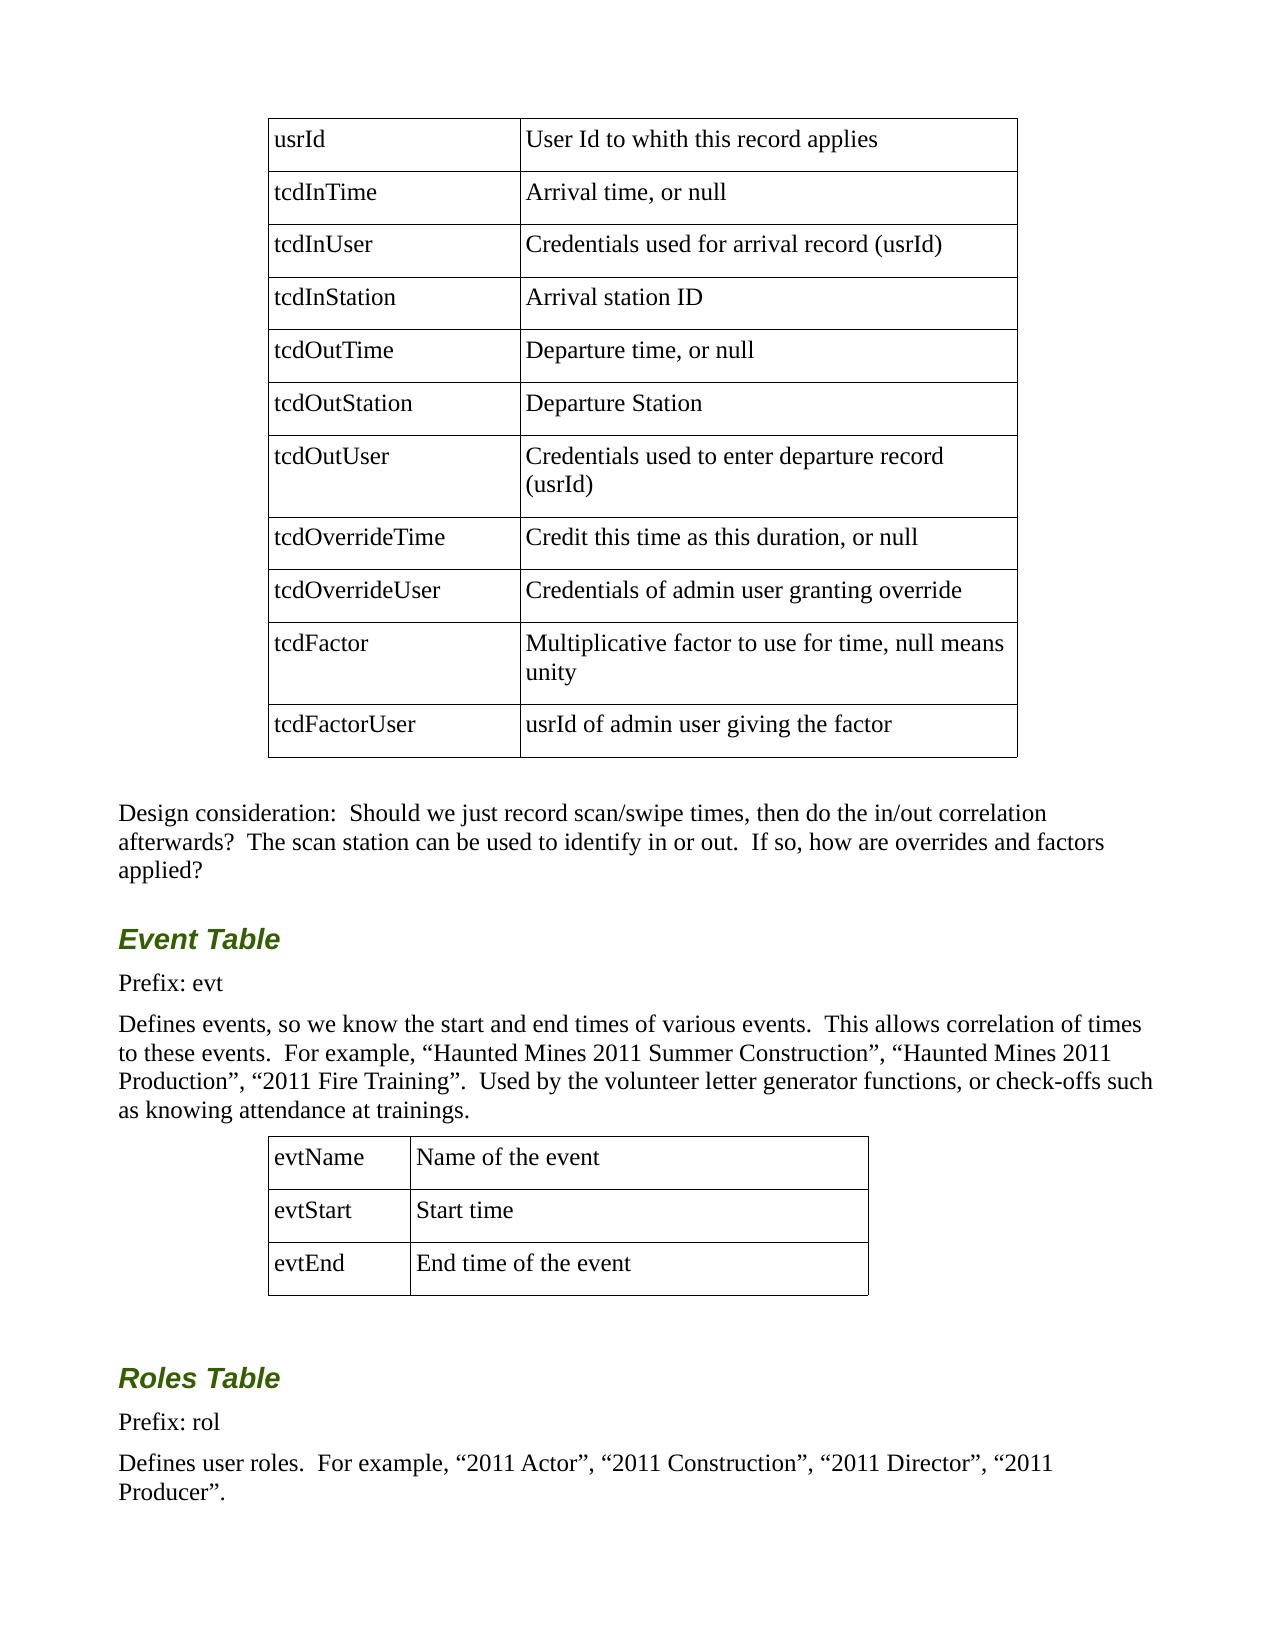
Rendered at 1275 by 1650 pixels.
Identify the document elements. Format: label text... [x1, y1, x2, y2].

table_cell tcdInStation [269, 278, 520, 329]
table_cell usrId of admin user giving the factor [521, 705, 1017, 757]
subtitle Roles Table [118, 1361, 1157, 1395]
table_cell tcdOutUser [269, 436, 520, 517]
table_cell Start time [411, 1190, 868, 1242]
table_cell Multiplicative factor to use for time, null means unity [521, 623, 1017, 704]
subtitle Event Table [118, 922, 1157, 955]
table_header User Id to whith this record applies [521, 119, 1017, 171]
table_cell End time of the event [411, 1243, 868, 1295]
table_cell tcdFactorUser [269, 705, 520, 757]
text Defines user roles. For example, “2011 Actor”, “2011 Construction”, “2011 Director”, “2011 Producer”. [118, 1448, 1157, 1506]
table_cell Credentials of admin user granting override [521, 570, 1017, 622]
table_cell tcdOutStation [269, 383, 520, 435]
table_cell evtEnd [269, 1243, 410, 1295]
table_cell tcdOutTime [269, 330, 520, 382]
text Design consideration: Should we just record scan/swipe times, then do the in/out correlation afterwards? The scan station can be used to identify in or out. If so, how are overrides and factors applied? [118, 798, 1157, 884]
table_cell Departure time, or null [521, 330, 1017, 382]
table_cell Arrival station ID [521, 278, 1017, 329]
table_cell Credentials used for arrival record (usrId) [521, 225, 1017, 277]
table_cell Arrival time, or null [521, 172, 1017, 224]
table_header Name of the event [411, 1137, 868, 1189]
table_cell tcdInUser [269, 225, 520, 277]
table_header evtName [269, 1137, 410, 1189]
table_cell tcdOverrideUser [269, 570, 520, 622]
table_cell tcdFactor [269, 623, 520, 704]
table_cell Credentials used to enter departure record (usrId) [521, 436, 1017, 517]
table_cell evtStart [269, 1190, 410, 1242]
table_cell Departure Station [521, 383, 1017, 435]
text Prefix: evt [118, 968, 1157, 996]
text Defines events, so we know the start and end times of various events. This allows correlation of times to these events. For example, “Haunted Mines 2011 Summer Construction”, “Haunted Mines 2011 Production”, “2011 Fire Training”. Used by the volunteer letter generator functions, or check-offs such as knowing attendance at trainings. [118, 1009, 1157, 1124]
table_cell tcdInTime [269, 172, 520, 224]
table_header usrId [269, 119, 520, 171]
table_cell Credit this time as this duration, or null [521, 518, 1017, 569]
text Prefix: rol [118, 1407, 1157, 1436]
table_cell tcdOverrideTime [269, 518, 520, 569]
